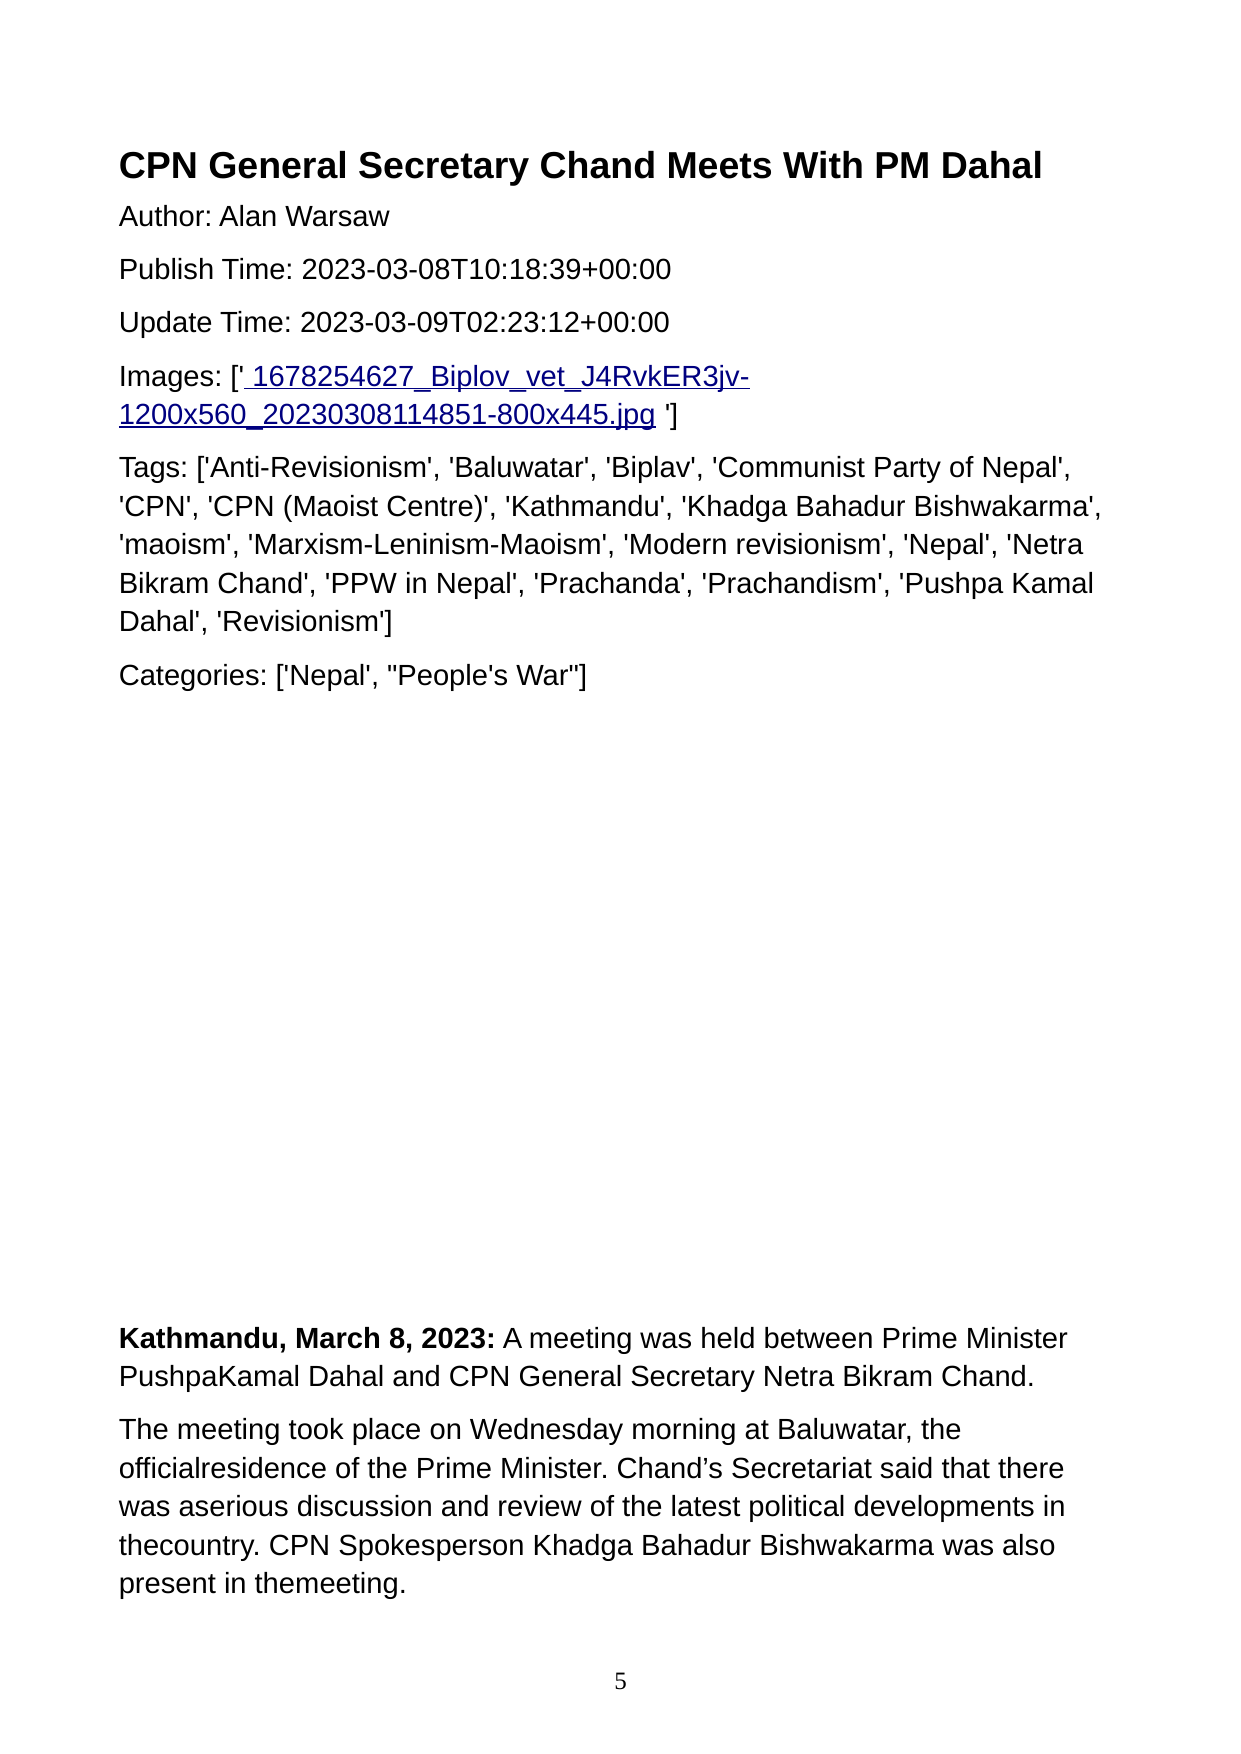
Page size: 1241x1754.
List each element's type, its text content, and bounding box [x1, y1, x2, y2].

text Update Time: 2023-03-09T02:23:12+00:00 [118, 305, 1122, 339]
text Publish Time: 2023-03-08T10:18:39+00:00 [118, 252, 1122, 286]
text Tags: ['Anti-Revisionism', 'Baluwatar', 'Biplav', 'Communist Party of Nepal', 'CPN', 'CPN (Maoist Centre)', 'Kathmandu', 'Khadga Bahadur Bishwakarma', 'maoism', 'Marxism-Leninism-Maoism', 'Modern revisionism', 'Nepal', 'Netra Bikram Chand', 'PPW in Nepal', 'Prachanda', 'Prachandism', 'Pushpa Kamal Dahal', 'Revisionism'] [118, 450, 1122, 638]
text Categories: ['Nepal', "People's War"] [118, 657, 1122, 691]
text The meeting took place on Wednesday morning at Baluwatar, the officialresidence of the Prime Minister. Chand’s Secretariat said that there was aserious discussion and review of the latest political developments in thecountry. CPN Spokesperson Khadga Bahadur Bishwakarma was also present in themeeting. [118, 1412, 1122, 1600]
text Author: Alan Warsaw [118, 199, 1122, 233]
text Images: [' 1678254627_Biplov_vet_J4RvkER3jv-1200x560_20230308114851-800x445.jpg '] [118, 358, 1122, 431]
text Kathmandu, March 8, 2023: A meeting was held between Prime Minister PushpaKamal Dahal and CPN General Secretary Netra Bikram Chand. [118, 711, 1122, 1393]
subtitle CPN General Secretary Chand Meets With PM Dahal [118, 143, 1122, 187]
